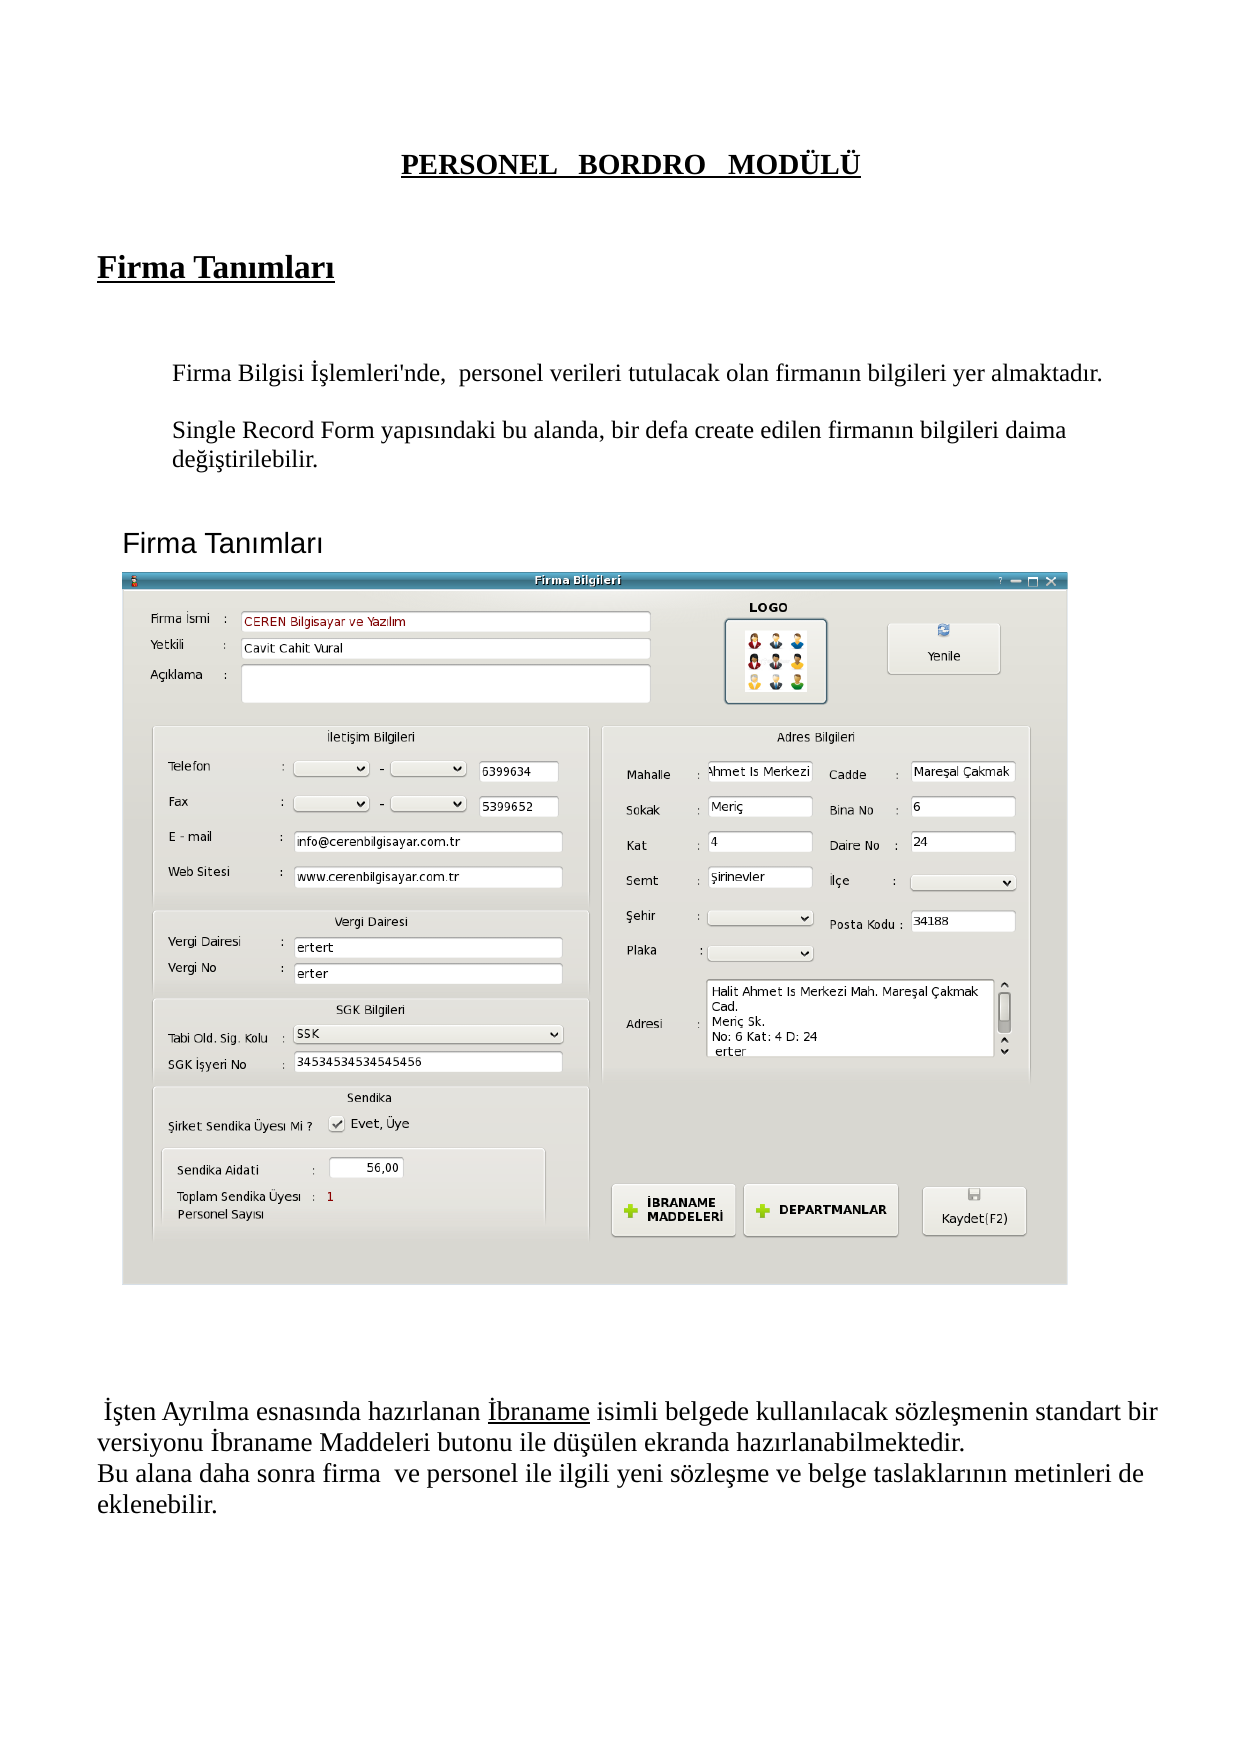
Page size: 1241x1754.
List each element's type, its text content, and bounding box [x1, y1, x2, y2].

text PERSONEL BORDRO MODÜLÜ [97, 147, 1165, 180]
text İşten Ayrılma esnasında hazırlanan İbraname isimli belgede kullanılacak sözleşmenin standart bir versiyonu İbraname Maddeleri butonu ile düşülen ekranda hazırlanabilmektedir. [97, 1395, 1165, 1457]
text Firma Tanımları [122, 526, 1068, 560]
text Firma Tanımları [97, 247, 1165, 286]
list Firma Bilgisi İşlemleri'nde, personel verileri tutulacak olan firmanın bilgileri yer almaktadır. [134, 358, 1165, 386]
picture [122, 572, 1068, 1285]
text Bu alana daha sonra firma ve personel ile ilgili yeni sözleşme ve belge taslaklarının metinleri de eklenebilir. [97, 1457, 1165, 1520]
list Single Record Form yapısındaki bu alanda, bir defa create edilen firmanın bilgileri daima değiştirilebilir. [134, 415, 1165, 473]
